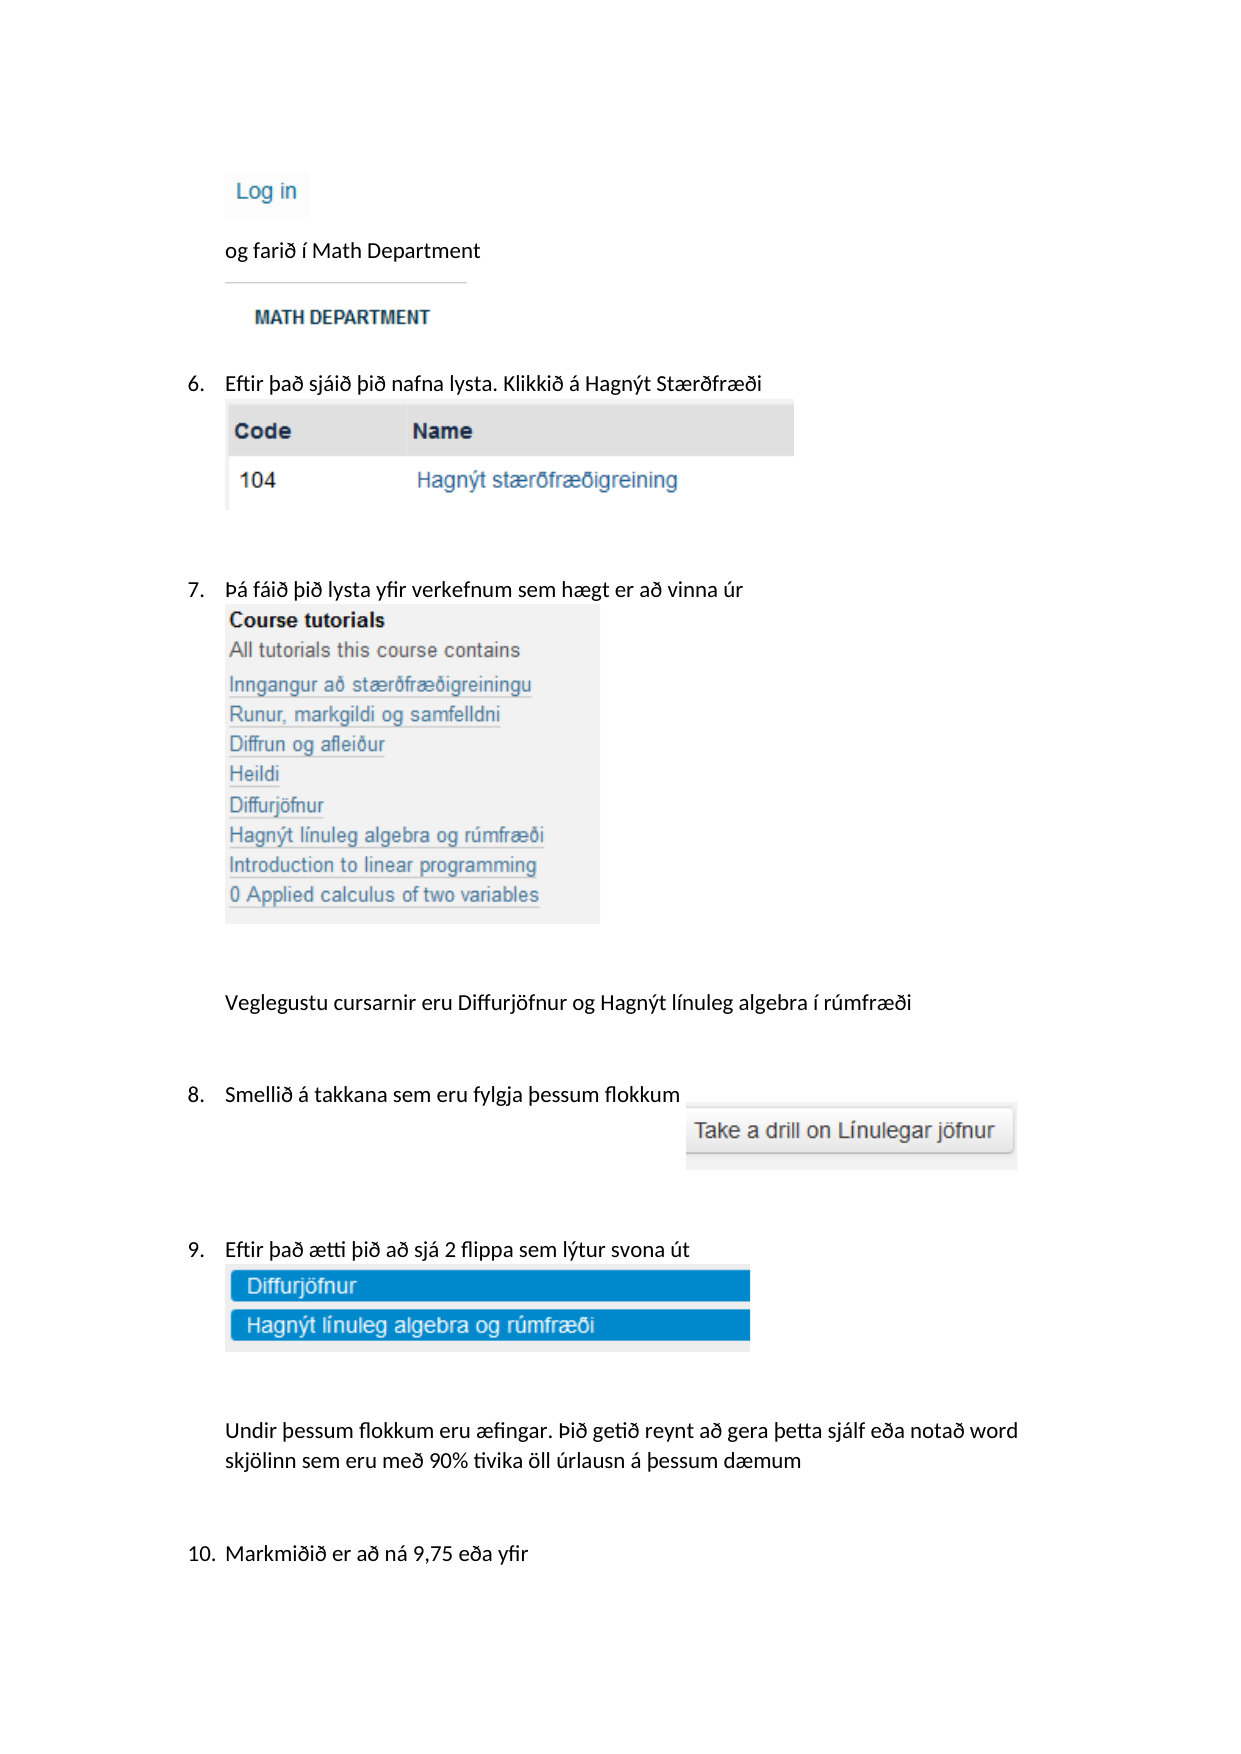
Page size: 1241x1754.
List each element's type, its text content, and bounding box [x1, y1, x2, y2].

list Undir þessum flokkum eru æfingar. Þið getið reynt að gera þetta sjálf eða notað word skjölinn sem eru með 90% tivika öll úrlausn á þessum dæmum [225, 1417, 1090, 1474]
list Markmiðið er að ná 9,75 eða yfir [187, 1539, 1090, 1567]
list Eftir það ætti þið að sjá 2 flippa sem lýtur svona út [187, 1235, 1090, 1352]
list Veglegustu cursarnir eru Diffurjöfnur og Hagnýt línuleg algebra í rúmfræði [225, 988, 1090, 1016]
list Eftir það sjáið þið nafna lysta. Klikkið á Hagnýt Stærðfræði [187, 369, 1090, 510]
list og farið í Math Department [225, 236, 1090, 264]
list Smellið á takkana sem eru fylgja þessum flokkum [187, 1081, 1090, 1170]
list Þá fáið þið lysta yfir verkefnum sem hægt er að vinna úr [187, 575, 1090, 923]
